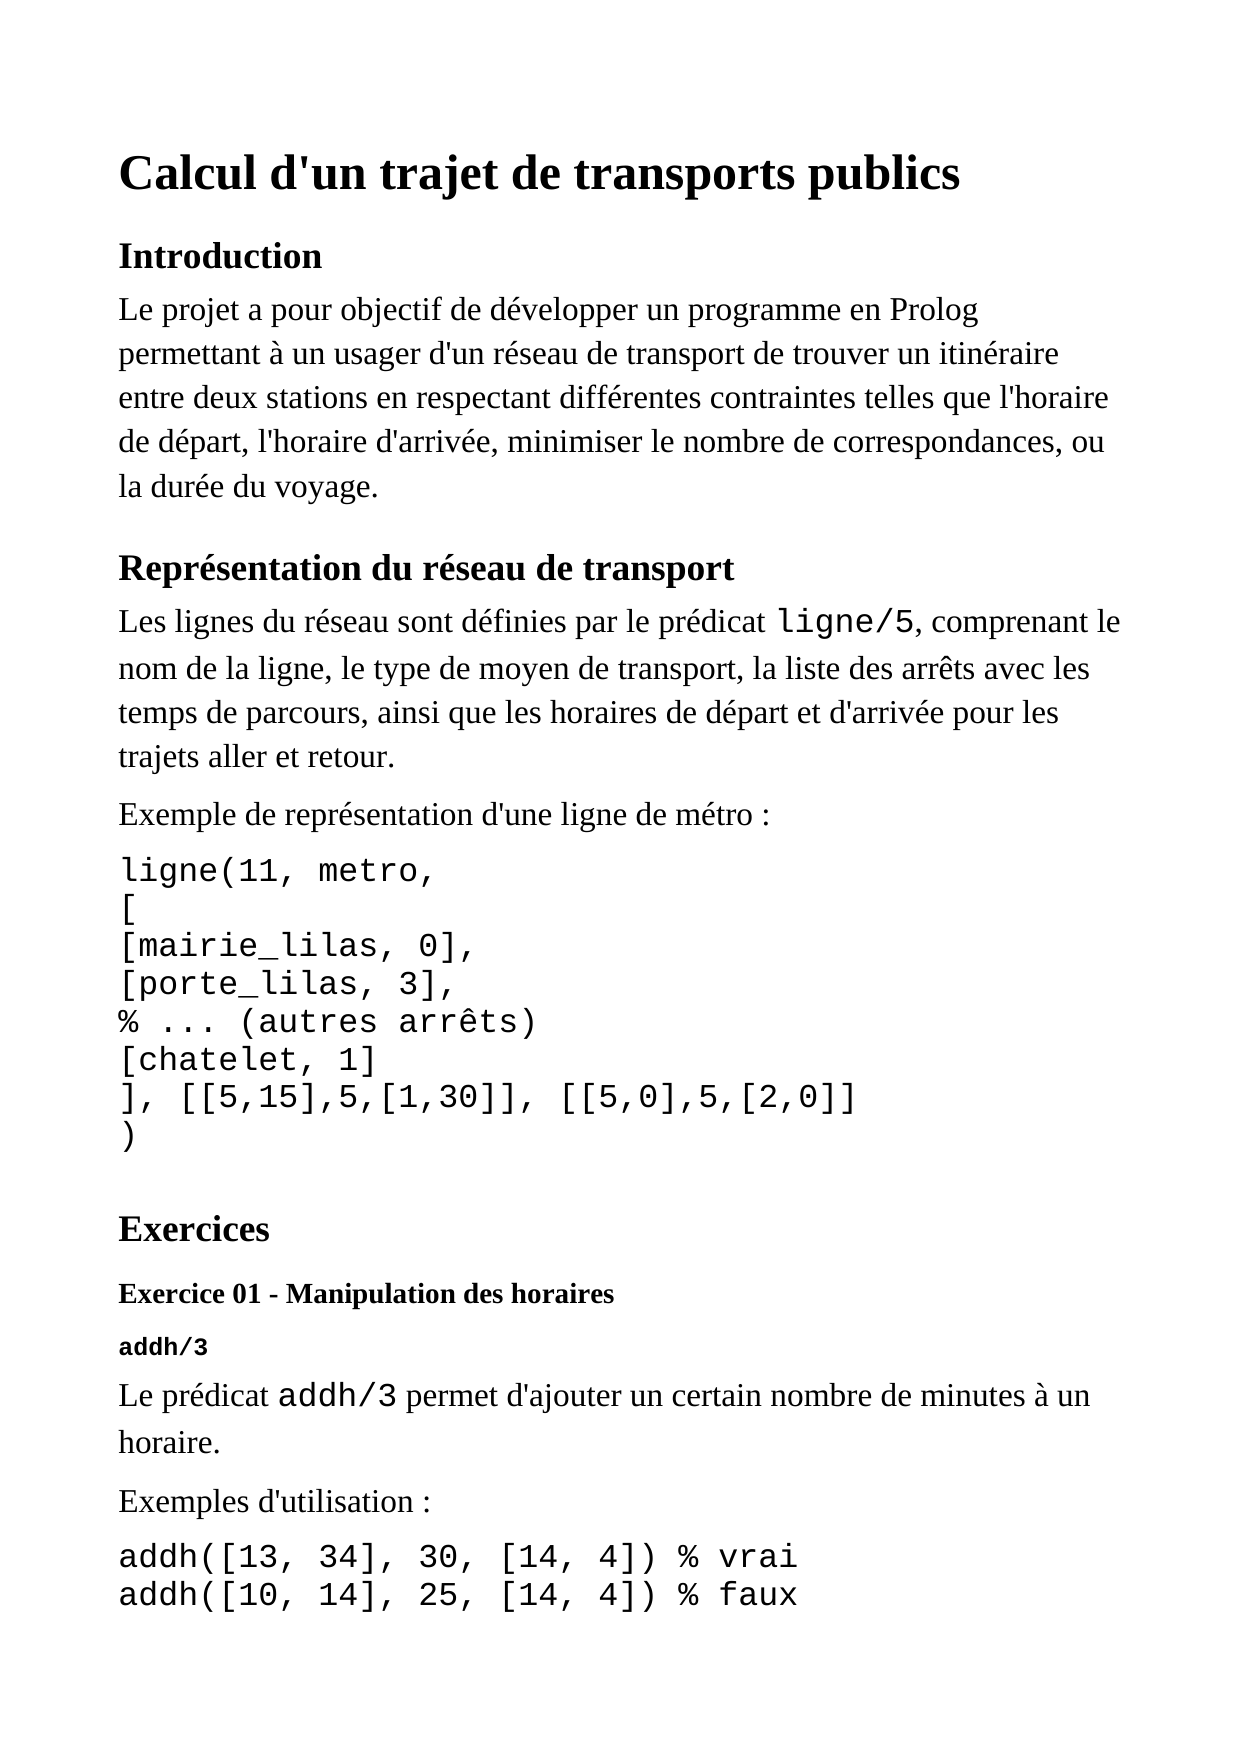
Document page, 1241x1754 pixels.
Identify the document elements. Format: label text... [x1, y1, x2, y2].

text ], [[5,15],5,[1,30]], [[5,0],5,[2,0]] [118, 1080, 1122, 1118]
text [chatelet, 1] [118, 1042, 1122, 1080]
subtitle Représentation du réseau de transport [118, 545, 1122, 588]
text [ [118, 891, 1122, 929]
text [porte_lilas, 3], [118, 967, 1122, 1004]
subtitle addh/3 [118, 1335, 1122, 1363]
text Les lignes du réseau sont définies par le prédicat ligne/5, comprenant le nom de la ligne, le type de moyen de transport, la liste des arrêts avec les temps de parcours, ainsi que les horaires de départ et d'arrivée pour les trajets aller et retour. [118, 601, 1122, 774]
text Le prédicat addh/3 permet d'ajouter un certain nombre de minutes à un horaire. [118, 1376, 1122, 1461]
text addh([10, 14], 25, [14, 4]) % faux [118, 1578, 1122, 1616]
text ligne(11, metro, [118, 853, 1122, 891]
text Exemples d'utilisation : [118, 1481, 1122, 1520]
subtitle Calcul d'un trajet de transports publics [118, 143, 1122, 201]
subtitle Exercices [118, 1206, 1122, 1249]
subtitle Exercice 01 - Manipulation des horaires [118, 1276, 1122, 1310]
subtitle Introduction [118, 234, 1122, 277]
text Exemple de représentation d'une ligne de métro : [118, 795, 1122, 833]
text % ... (autres arrêts) [118, 1004, 1122, 1042]
text Le projet a pour objectif de développer un programme en Prolog permettant à un usager d'un réseau de transport de trouver un itinéraire entre deux stations en respectant différentes contraintes telles que l'horaire de départ, l'horaire d'arrivée, minimiser le nombre de correspondances, ou la durée du voyage. [118, 289, 1122, 504]
text ) [118, 1118, 1122, 1156]
text [mairie_lilas, 0], [118, 929, 1122, 967]
text addh([13, 34], 30, [14, 4]) % vrai [118, 1540, 1122, 1578]
